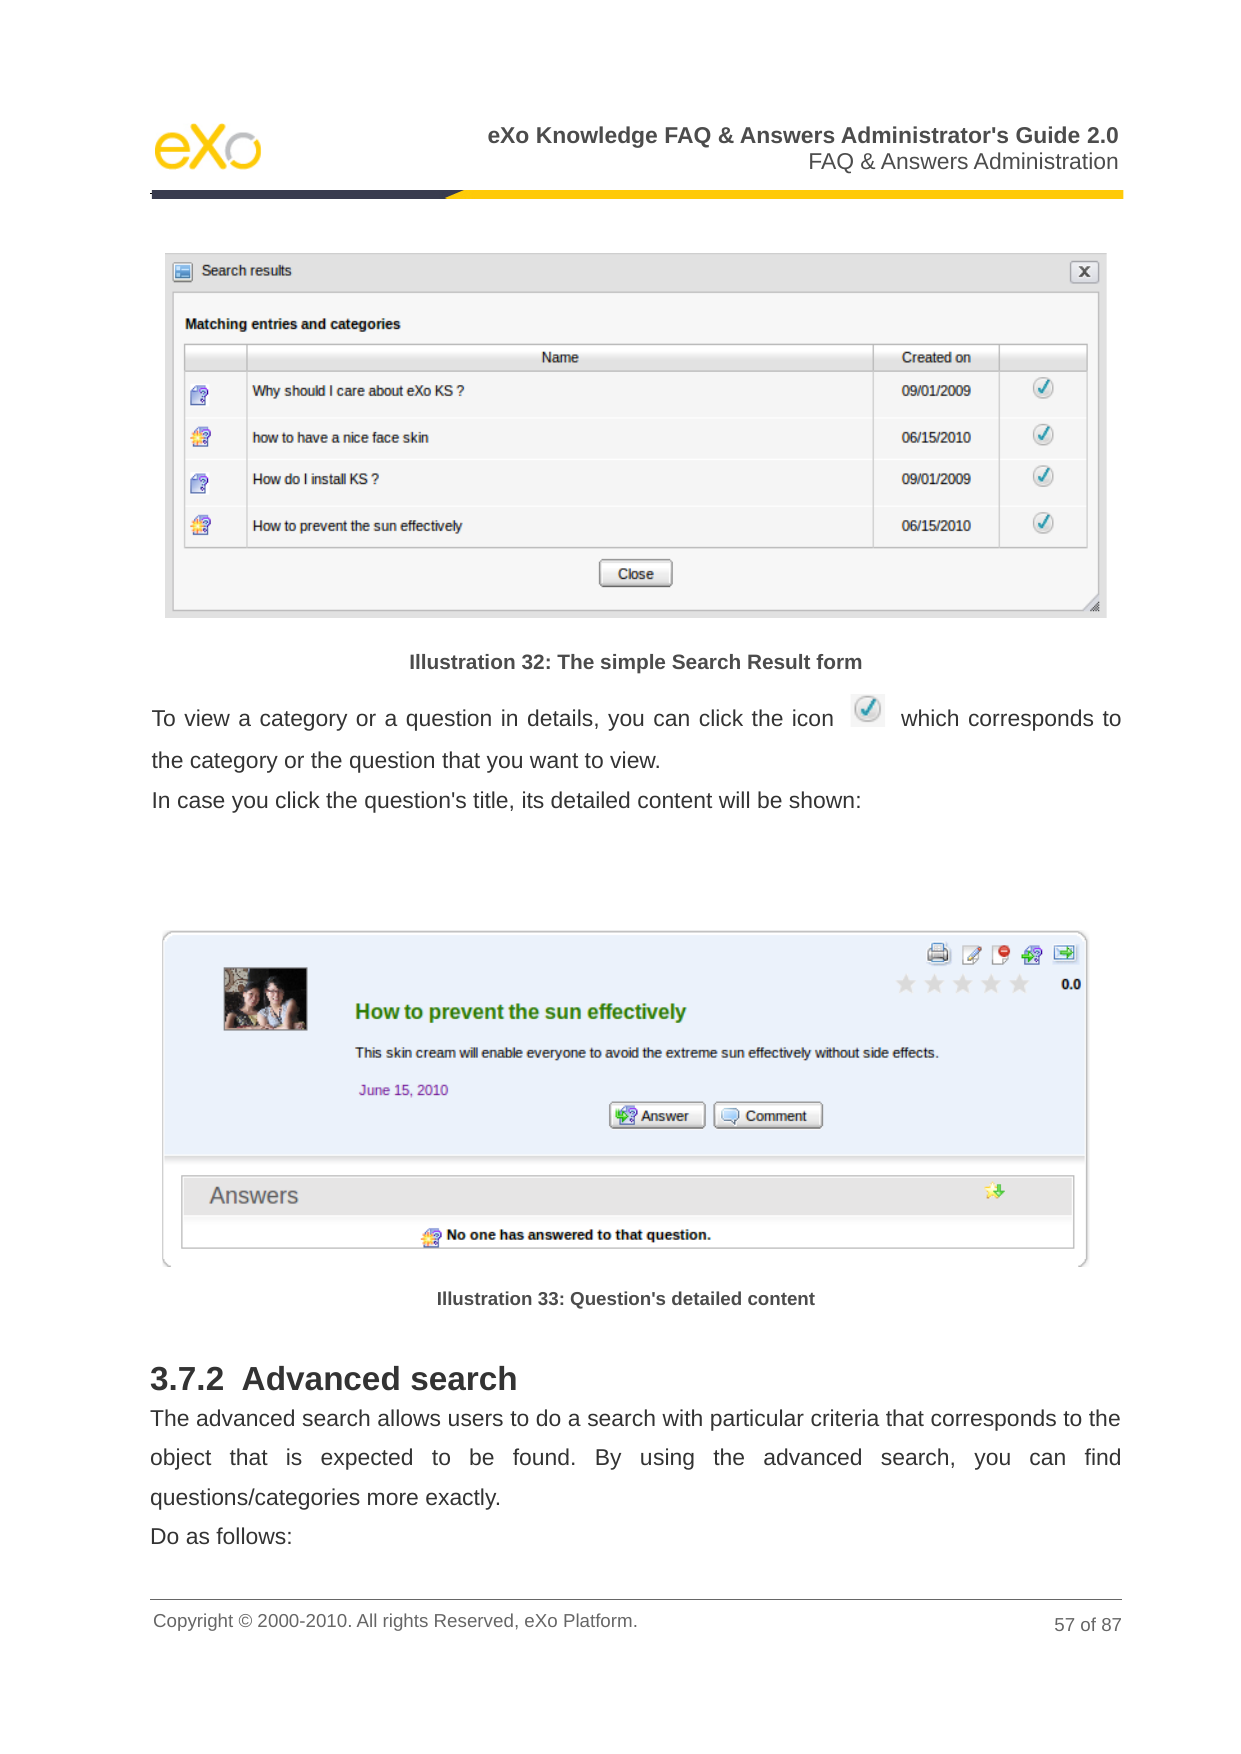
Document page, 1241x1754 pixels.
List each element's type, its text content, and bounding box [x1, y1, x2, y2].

picture [165, 253, 1107, 618]
picture [155, 123, 262, 170]
list In case you click the question's title, its detailed content will be shown: [114, 787, 1122, 813]
picture [850, 694, 886, 727]
text Illustration 33: Question's detailed content [162, 1267, 1089, 1310]
list To view a category or a question in details, you can click the icon which corresponds to the category or the question that you want to view. [114, 223, 1122, 774]
text The advanced search allows users to do a search with particular criteria that corresponds to the object that is expected to be found. By using the advanced search, you can find questions/categories more exactly. [150, 1404, 1122, 1510]
text Do as follows: [150, 1523, 1122, 1549]
picture [151, 190, 1124, 199]
subtitle Advanced search [150, 1359, 1122, 1397]
list Illustration 32: The simple Search Result form [156, 302, 1116, 673]
picture [162, 930, 1090, 1267]
